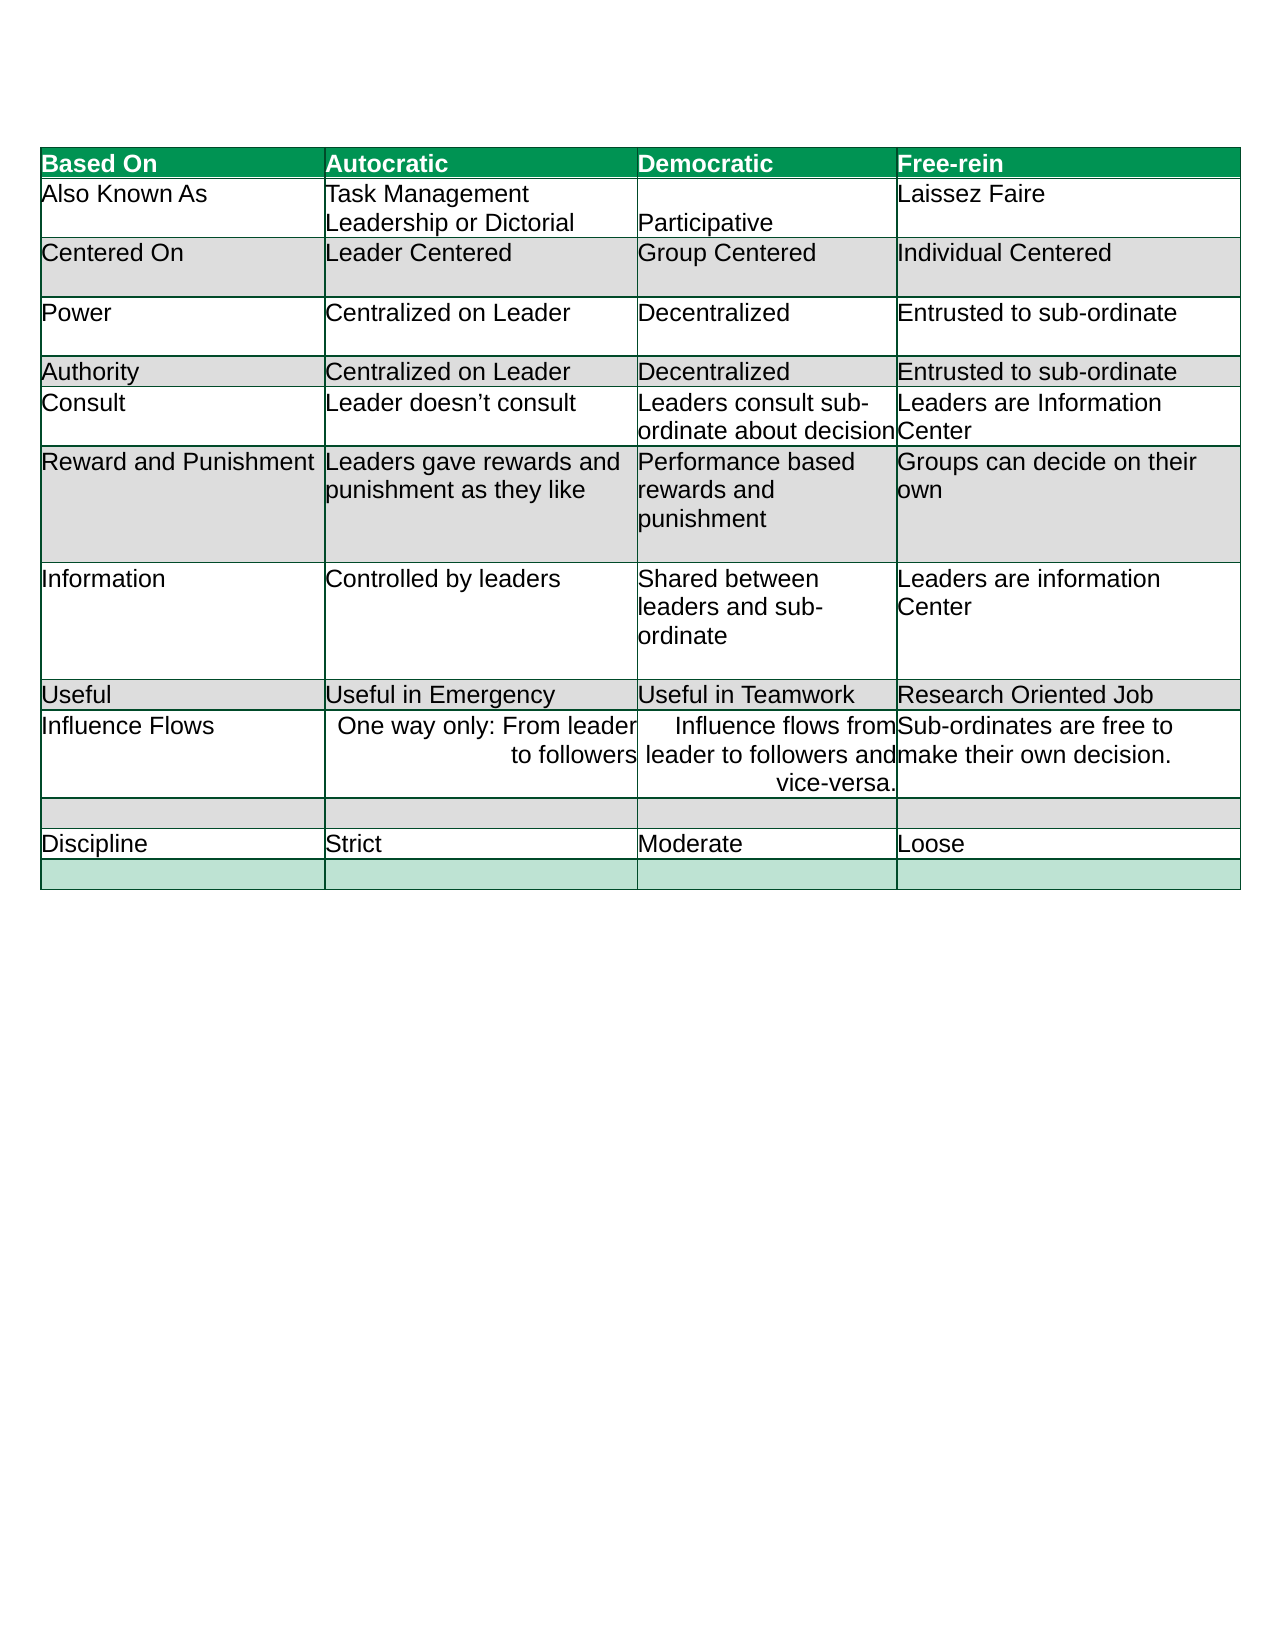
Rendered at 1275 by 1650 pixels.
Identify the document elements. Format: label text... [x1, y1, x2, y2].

table_cell Useful in Teamwork [638, 680, 896, 709]
table_cell Consult [42, 387, 324, 445]
table_cell Sub-ordinates are free to make their own decision. [898, 711, 1240, 797]
table_cell Individual Centered [898, 238, 1240, 296]
table_cell Strict [326, 829, 637, 858]
table_cell [638, 799, 896, 828]
table_cell One way only: From leader to followers [326, 711, 637, 797]
table_cell [898, 799, 1240, 828]
table_cell Useful in Emergency [326, 680, 637, 709]
table_header Autocratic [326, 148, 637, 177]
table_cell Group Centered [638, 238, 896, 296]
table_cell Also Known As [42, 179, 324, 237]
table_cell Research Oriented Job [898, 680, 1240, 709]
table_cell [638, 860, 896, 889]
table_cell Leaders gave rewards and punishment as they like [326, 447, 637, 562]
table_cell [898, 860, 1240, 889]
table_cell Task Management Leadership or Dictorial [326, 179, 637, 237]
table_cell Decentralized [638, 357, 896, 386]
table_cell Centralized on Leader [326, 298, 637, 355]
table_cell Discipline [42, 829, 324, 858]
table_cell Entrusted to sub-ordinate [898, 298, 1240, 355]
table_cell Performance based rewards and punishment [638, 447, 896, 562]
table_cell [326, 799, 637, 828]
table_cell Leader Centered [326, 238, 637, 296]
table_cell [326, 860, 637, 889]
table_cell Leaders are information Center [898, 563, 1240, 678]
table_cell Leader doesn’t consult [326, 387, 637, 445]
table_cell Leaders consult sub-ordinate about decision [638, 387, 896, 445]
table_cell Loose [898, 829, 1240, 858]
table_header Based On [42, 148, 324, 177]
table_cell Influence Flows [42, 711, 324, 797]
table_header Free-rein [898, 148, 1240, 177]
table_cell Participative [638, 179, 896, 237]
table_header Democratic [638, 148, 896, 177]
table_cell [42, 799, 324, 828]
table_cell Groups can decide on their own [898, 447, 1240, 562]
table_cell Reward and Punishment [42, 447, 324, 562]
table_cell Useful [42, 680, 324, 709]
table_cell Leaders are Information Center [898, 387, 1240, 445]
table_cell Centered On [42, 238, 324, 296]
table_cell Shared between leaders and sub-ordinate [638, 563, 896, 678]
table_cell Information [42, 563, 324, 678]
table_cell Entrusted to sub-ordinate [898, 357, 1240, 386]
table_cell Moderate [638, 829, 896, 858]
table_cell Decentralized [638, 298, 896, 355]
table_cell Laissez Faire [898, 179, 1240, 237]
table_cell Influence flows from leader to followers and vice-versa. [638, 711, 896, 797]
table_cell Controlled by leaders [326, 563, 637, 678]
table_cell [42, 860, 324, 889]
table_cell Centralized on Leader [326, 357, 637, 386]
table_cell Power [42, 298, 324, 355]
table_cell Authority [42, 357, 324, 386]
